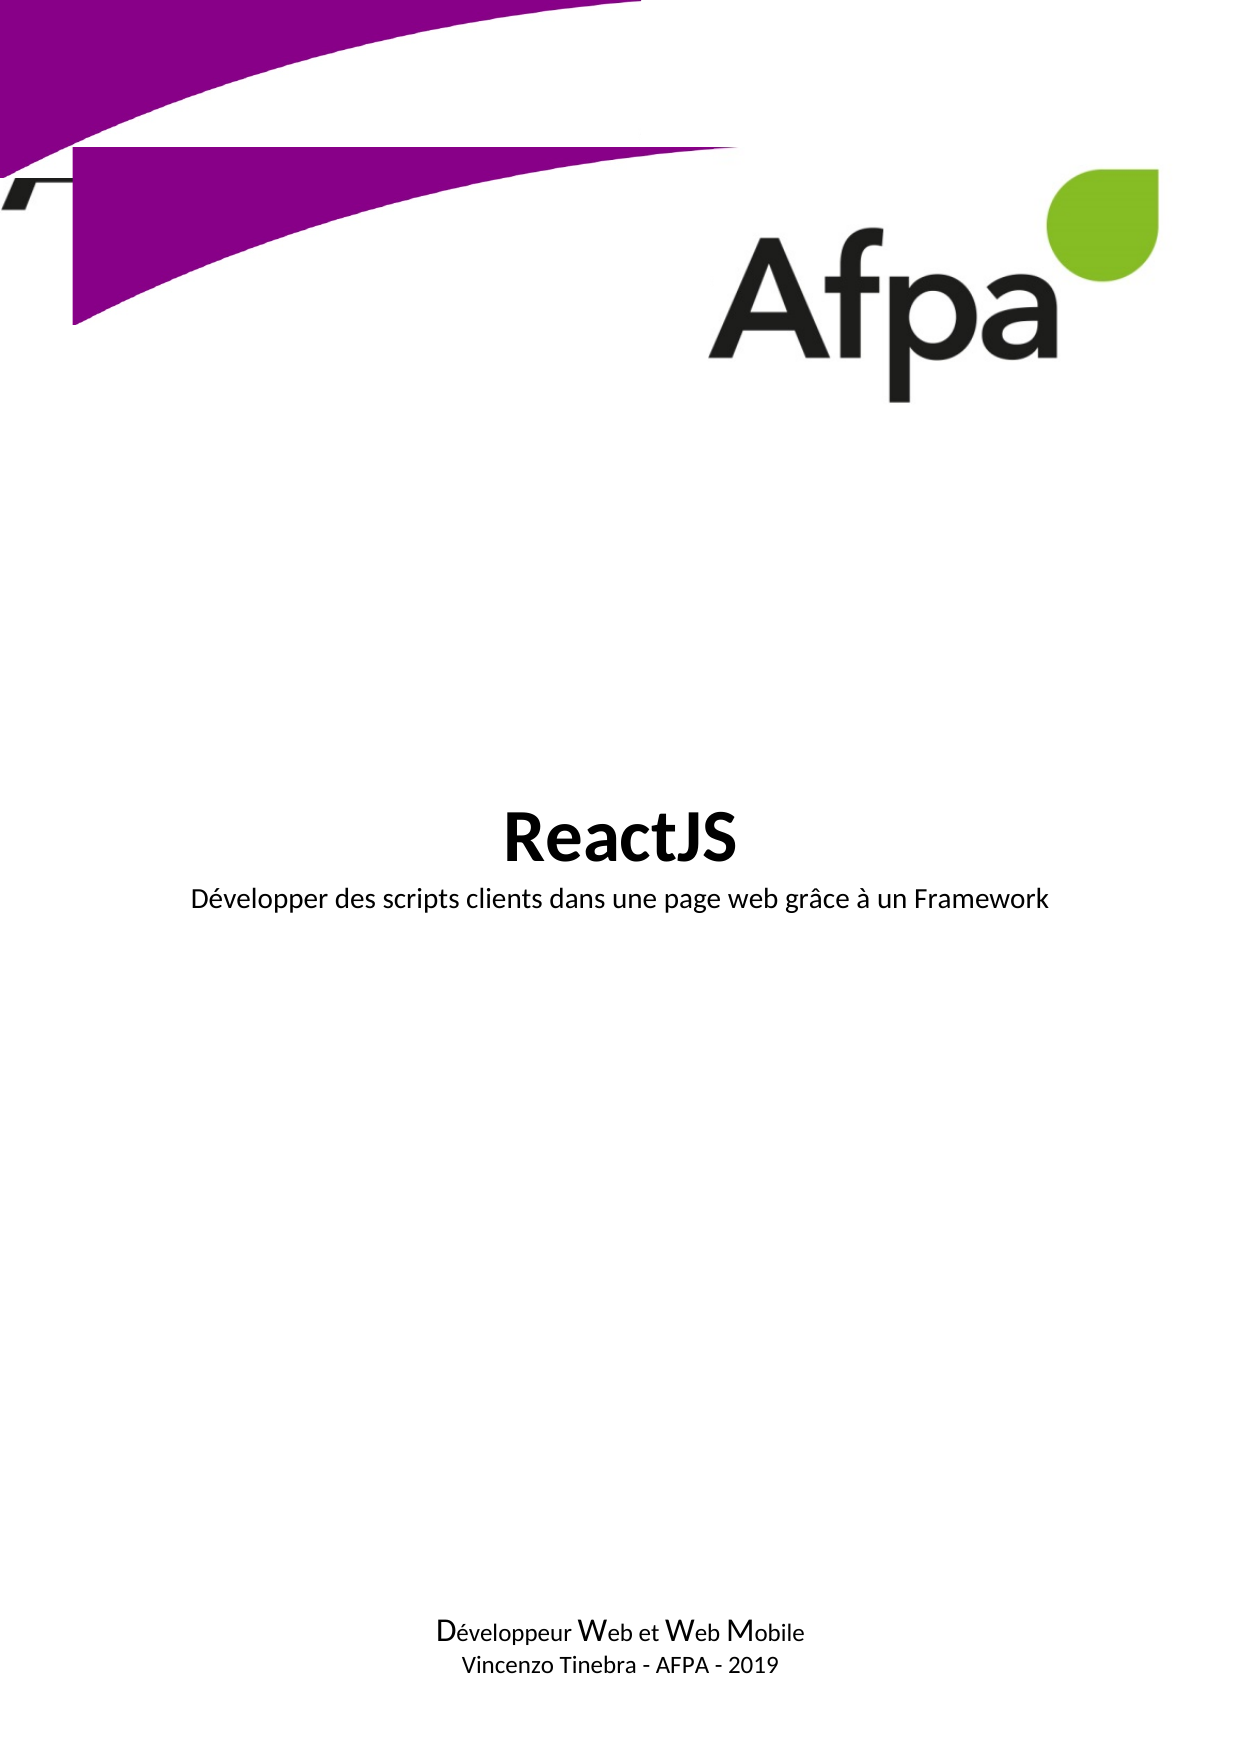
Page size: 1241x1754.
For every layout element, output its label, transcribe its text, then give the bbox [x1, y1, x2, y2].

picture [0, 0, 1199, 421]
text Développer des scripts clients dans une page web grâce à un Framework [148, 880, 1093, 916]
text ReactJS [148, 788, 1093, 880]
